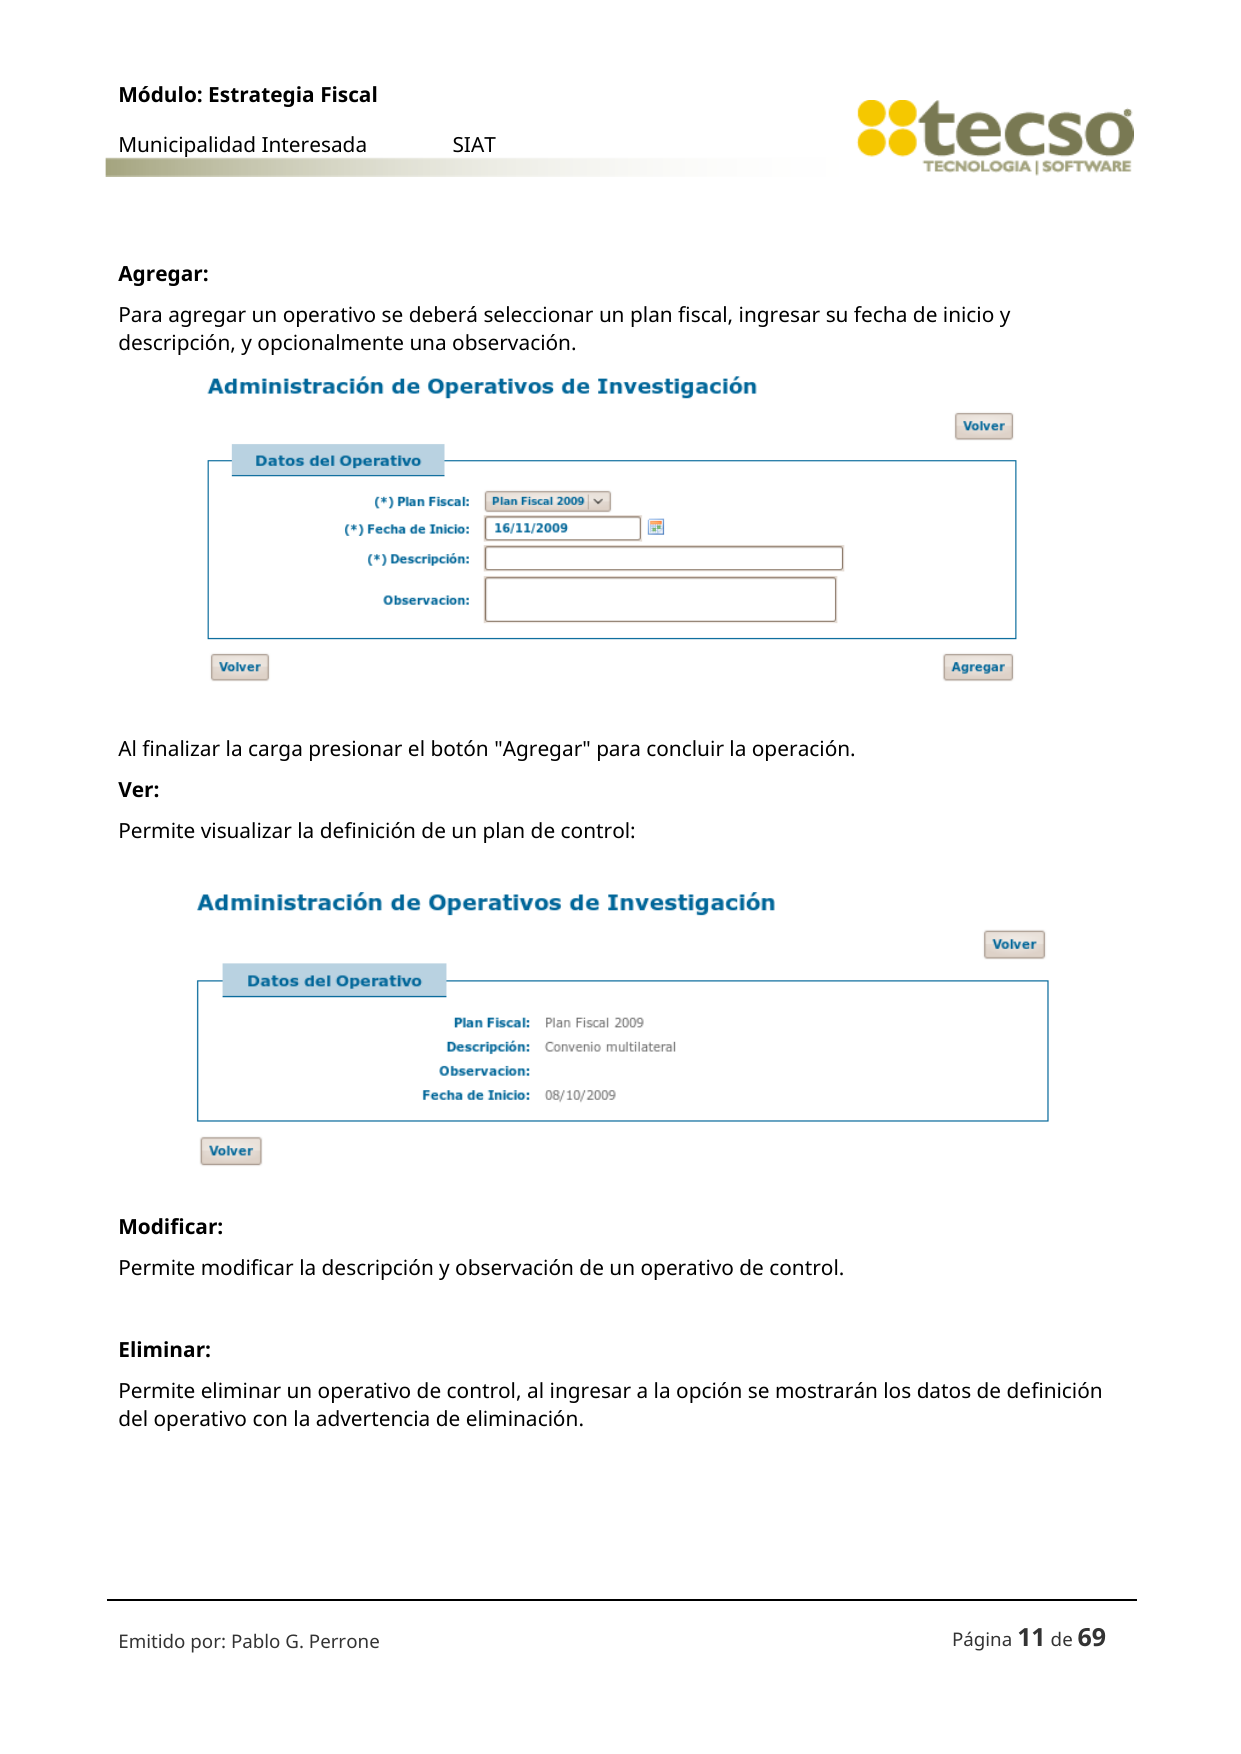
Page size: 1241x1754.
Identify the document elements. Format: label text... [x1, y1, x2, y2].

text Al finalizar la carga presionar el botón "Agregar" para concluir la operación. [118, 734, 1122, 763]
text Modificar: [118, 1212, 1122, 1241]
text Ver: [118, 775, 1122, 803]
text Permite eliminar un operativo de control, al ingresar a la opción se mostrarán los datos de definición del operativo con la advertencia de eliminación. [118, 1376, 1122, 1433]
picture [195, 373, 1035, 692]
text Permite visualizar la definición de un plan de control: [118, 816, 1122, 844]
text Eliminar: [118, 1335, 1122, 1363]
picture [105, 100, 1134, 177]
text Permite modificar la descripción y observación de un operativo de control. [118, 1253, 1122, 1282]
text Para agregar un operativo se deberá seleccionar un plan fiscal, ingresar su fecha de inicio y descripción, y opcionalmente una observación. [118, 300, 1122, 357]
text Agregar: [118, 259, 1122, 287]
picture [185, 891, 1056, 1170]
